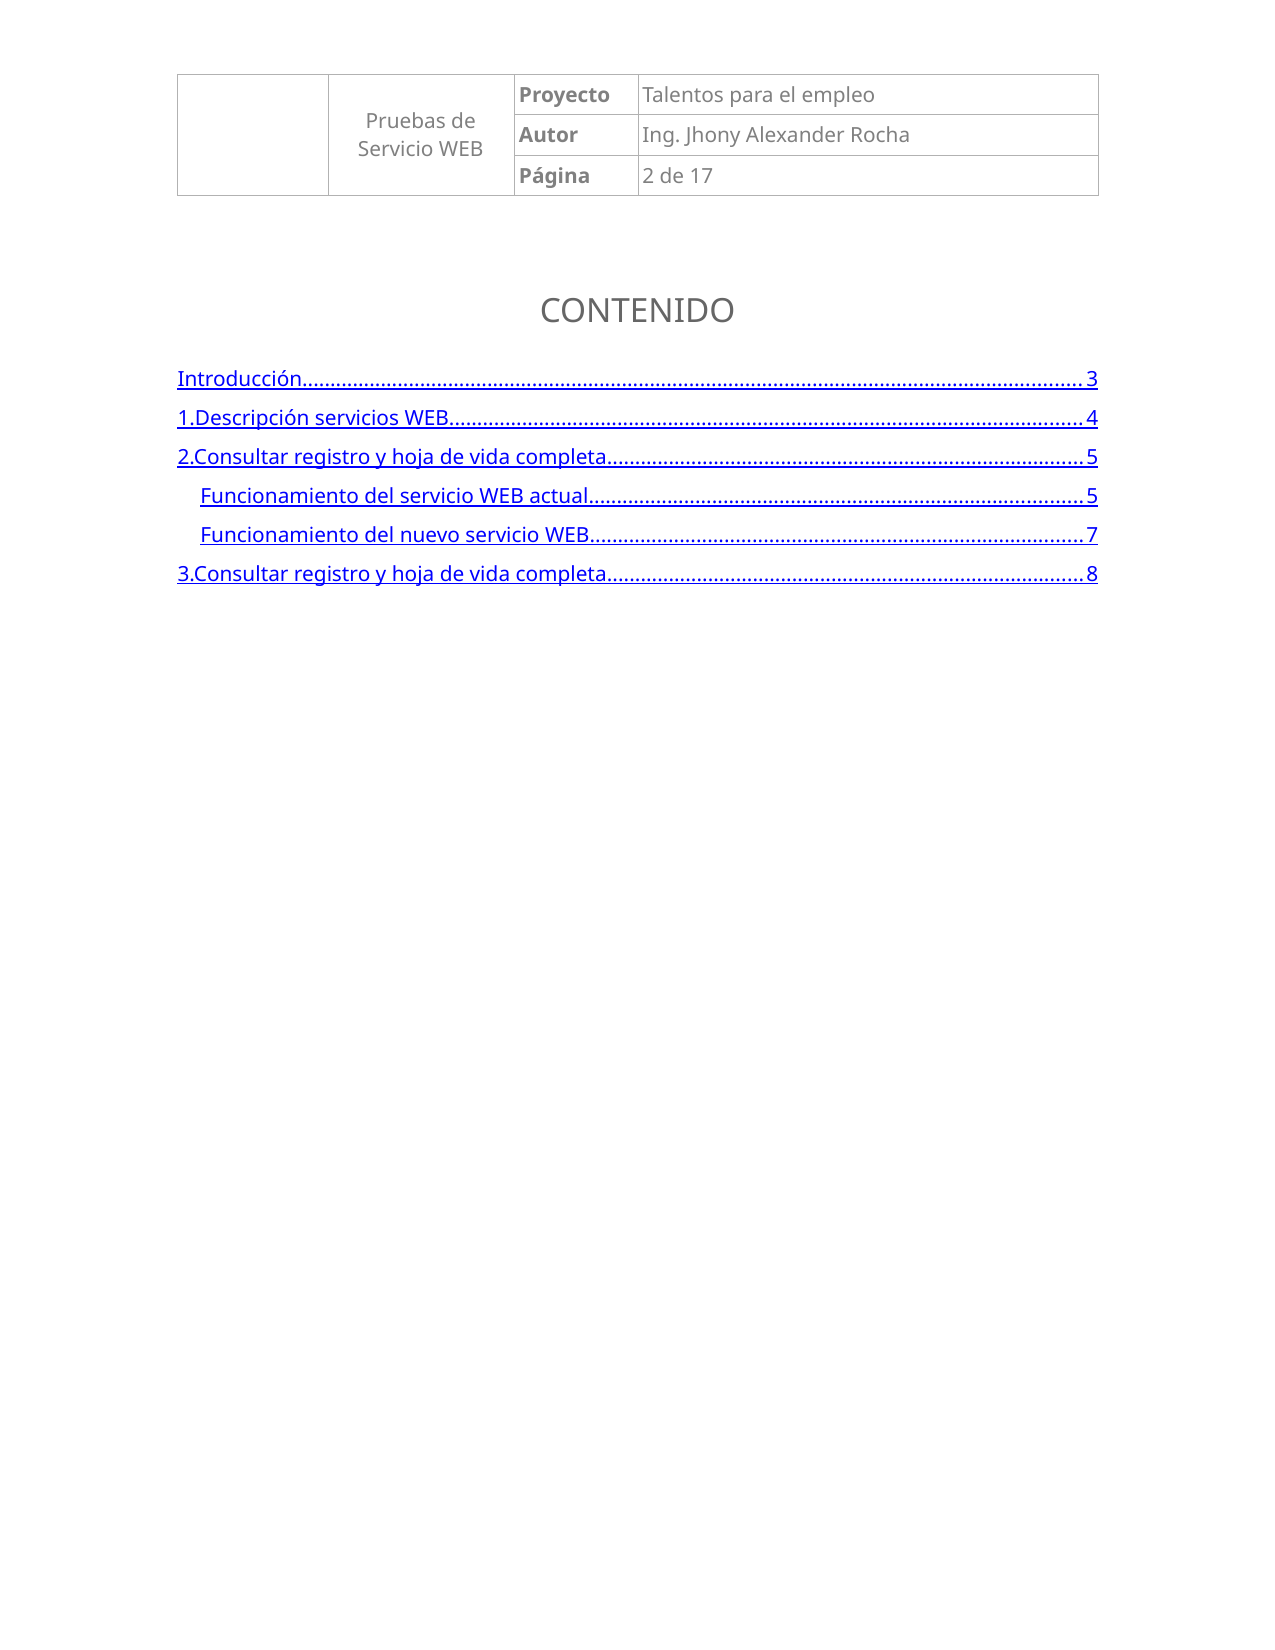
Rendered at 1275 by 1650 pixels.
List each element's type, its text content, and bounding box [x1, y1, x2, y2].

subtitle CONTENIDO [177, 287, 1098, 332]
text Introducción 3 [177, 364, 1098, 388]
text Funcionamiento del nuevo servicio WEB 7 [200, 520, 1098, 544]
text 3.Consultar registro y hoja de vida completa 8 [177, 559, 1098, 583]
text Funcionamiento del servicio WEB actual 5 [200, 481, 1098, 505]
text 2.Consultar registro y hoja de vida completa 5 [177, 442, 1098, 466]
text 1.Descripción servicios WEB 4 [177, 403, 1098, 427]
